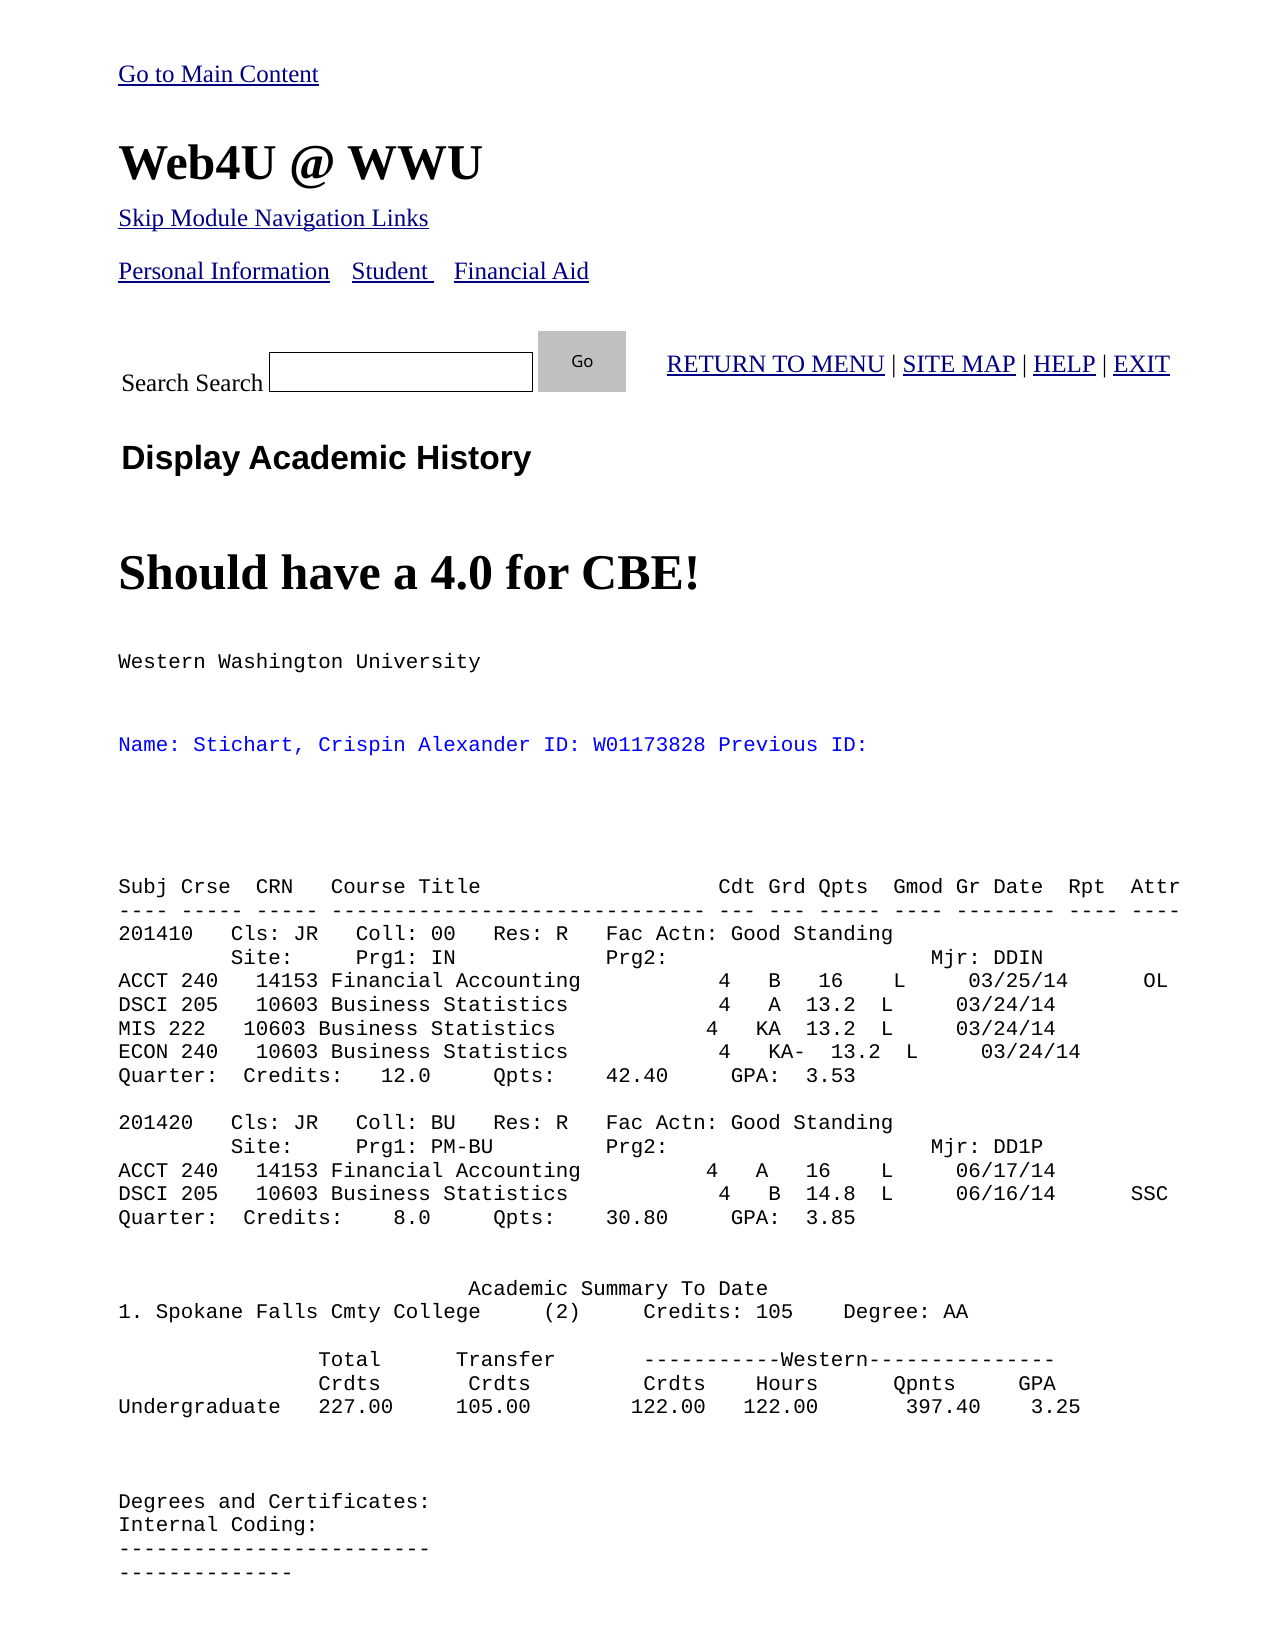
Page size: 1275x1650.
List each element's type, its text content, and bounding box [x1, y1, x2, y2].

table_cell [118, 304, 1216, 323]
text ACCT 240 14153 Financial Accounting 4 B 16 L 03/25/14 OL [118, 971, 1216, 994]
text ECON 240 10603 Business Statistics 4 KA- 13.2 L 03/24/14 [118, 1041, 1216, 1065]
table_cell [118, 492, 1216, 517]
text Undergraduate 227.00 105.00 122.00 122.00 397.40 3.25 [118, 1396, 1216, 1420]
text MIS 222 10603 Business Statistics 4 KA 13.2 L 03/24/14 [118, 1018, 1216, 1041]
text 201420 Cls: JR Coll: BU Res: R Fac Actn: Good Standing [118, 1112, 1216, 1136]
table_header RETURN TO MENU | SITE MAP | HELP | EXIT [664, 328, 1216, 414]
subtitle Web4U @ WWU [118, 133, 1216, 191]
text Total Transfer -----------Western--------------- [118, 1349, 1216, 1372]
text Site: Prg1: PM-BU Prg2: Mjr: DD1P [118, 1136, 1216, 1160]
text DSCI 205 10603 Business Statistics 4 A 13.2 L 03/24/14 [118, 994, 1216, 1018]
text Skip Module Navigation Links [118, 203, 1216, 232]
table_header [333, 252, 351, 303]
text Site: Prg1: IN Prg2: Mjr: DDIN [118, 947, 1216, 971]
text Crdts Crdts Crdts Hours Qpnts GPA [118, 1372, 1216, 1396]
table_header [1127, 415, 1178, 492]
table_header [615, 252, 1211, 303]
table_header Display Academic History [118, 415, 1127, 492]
text Academic Summary To Date [118, 1278, 1216, 1302]
text DSCI 205 10603 Business Statistics 4 B 14.8 L 06/16/14 SSC [118, 1183, 1216, 1207]
text ACCT 240 14153 Financial Accounting 4 A 16 L 06/17/14 [118, 1160, 1216, 1183]
table_header Student [351, 252, 435, 303]
text Quarter: Credits: 12.0 Qpts: 42.40 GPA: 3.53 [118, 1065, 1216, 1089]
subtitle Should have a 4.0 for CBE! [118, 542, 1216, 600]
table_header Personal Information [118, 252, 333, 303]
table_header [596, 252, 615, 303]
text Name: Stichart, Crispin Alexander ID: W01173828 Previous ID: [118, 734, 1216, 758]
table_header Financial Aid [454, 252, 596, 303]
text 1. Spokane Falls Cmty College (2) Credits: 105 Degree: AA [118, 1302, 1216, 1325]
text Quarter: Credits: 8.0 Qpts: 30.80 GPA: 3.85 [118, 1207, 1216, 1231]
text 201410 Cls: JR Coll: 00 Res: R Fac Actn: Good Standing [118, 923, 1216, 947]
text Subj Crse CRN Course Title Cdt Grd Qpts Gmod Gr Date Rpt Attr [118, 876, 1216, 899]
text ------------------------- -------------- [118, 1538, 1216, 1585]
text Degrees and Certificates: Internal Coding: [118, 1491, 1216, 1538]
table_header [435, 252, 453, 303]
text Western Washington University [118, 651, 1216, 674]
table_header [1178, 415, 1216, 492]
table_header Search Search [118, 328, 663, 414]
text ---- ----- ----- ------------------------------ --- --- ----- ---- -------- ---- ---- [118, 899, 1216, 923]
text <!-- Hide JavaScript from older browsers window.onunload = function() {submitcount=0;} var submitcount=0; function checkSubmit() { if (submitcount == 0) { submitcount++; return true; } else { alert("Your changes have already been submitted."); return false; } } // End script hiding --><!-- Hide JavaScript from older browsers // Function to open a window function windowOpen(window_url) { helpWin = window.open(window_url,'','toolbar=yes,status=no,scrollbars=yes,menubar=yes,resizable=yes,directories=no,location=no,width=350,height=400'); if (document.images) { if (helpWin) helpWin.focus() } } // End script hiding -->Go to Main Content [118, 59, 1216, 88]
table_header [1211, 252, 1216, 303]
